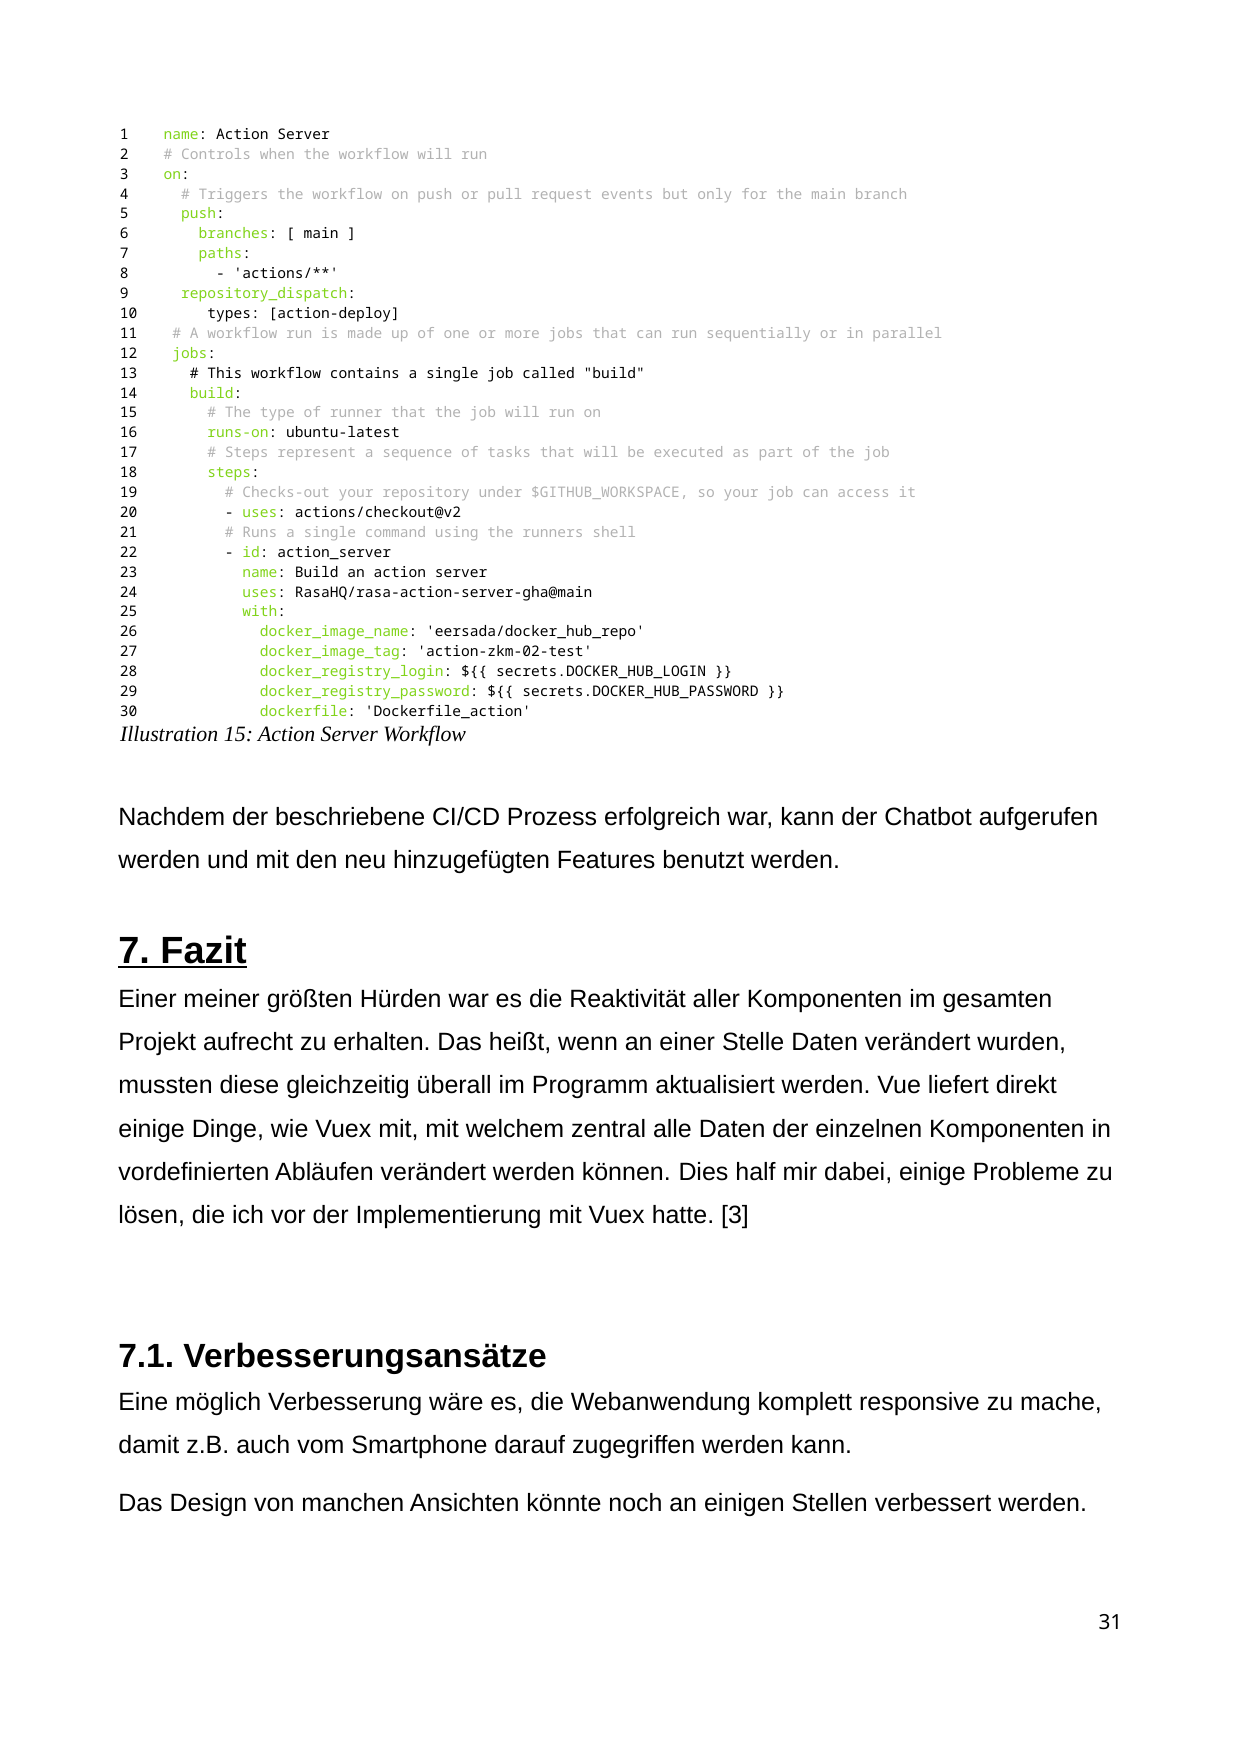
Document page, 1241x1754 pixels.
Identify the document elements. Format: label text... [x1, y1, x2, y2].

text Einer meiner größten Hürden war es die Reaktivität aller Komponenten im gesamten Projekt aufrecht zu erhalten. Das heißt, wenn an einer Stelle Daten verändert wurden, mussten diese gleichzeitig überall im Programm aktualisiert werden. Vue liefert direkt einige Dinge, wie Vuex mit, mit welchem zentral alle Daten der einzelnen Komponenten in vordefinierten Abläufen verändert werden können. Dies half mir dabei, einige Probleme zu lösen, die ich vor der Implementierung mit Vuex hatte. [3] [118, 984, 1122, 1228]
text Nachdem der beschriebene CI/CD Prozess erfolgreich war, kann der Chatbot aufgerufen werden und mit den neu hinzugefügten Features benutzt werden. [118, 802, 1122, 874]
text Das Design von manchen Ansichten könnte noch an einigen Stellen verbessert werden. [118, 1488, 1122, 1517]
subtitle 7.1. Verbesserungsansätze [118, 1336, 1122, 1375]
text Illustration 15: Action Server Workflow [120, 136, 1104, 746]
text Eine möglich Verbesserung wäre es, die Webanwendung komplett responsive zu mache, damit z.B. auch vom Smartphone darauf zugegriffen werden kann. [118, 1387, 1122, 1459]
subtitle 7. Fazit [118, 928, 1122, 972]
